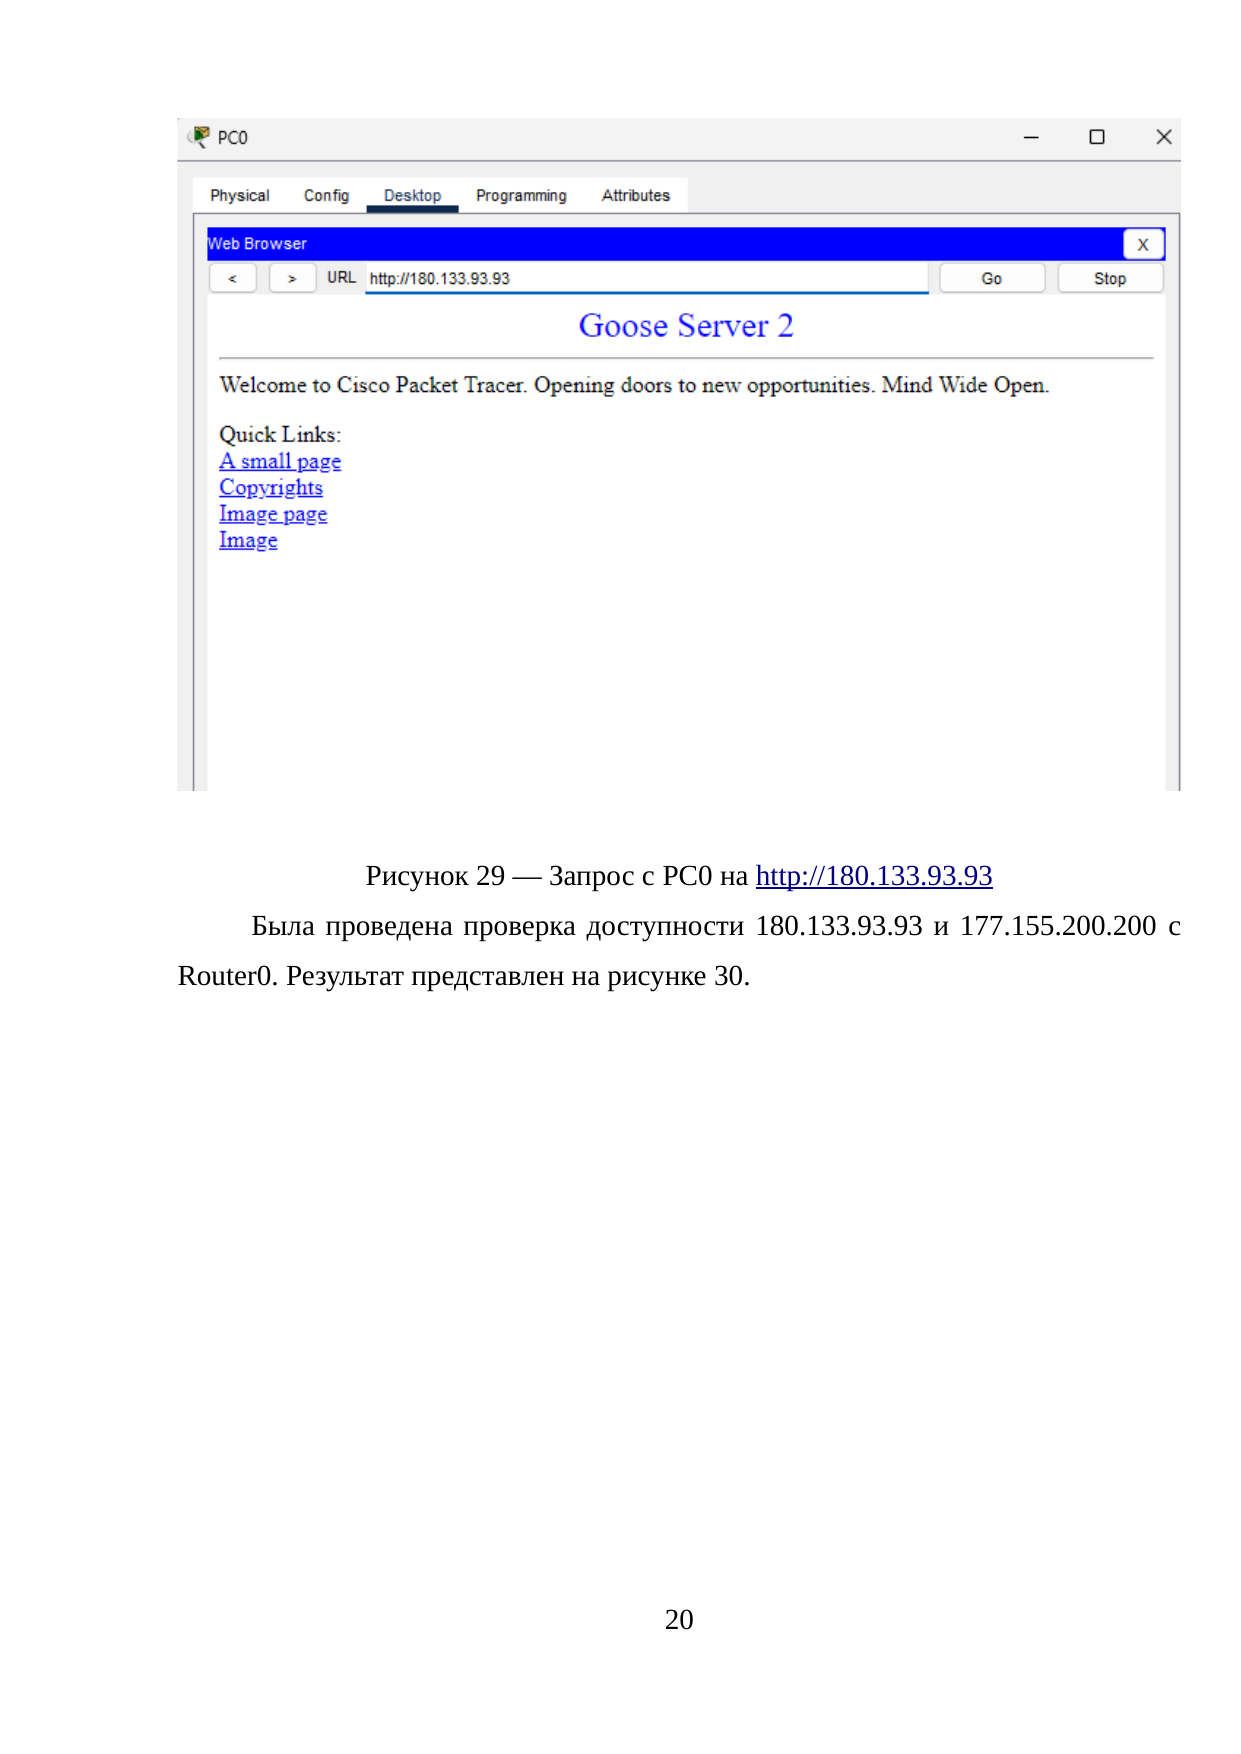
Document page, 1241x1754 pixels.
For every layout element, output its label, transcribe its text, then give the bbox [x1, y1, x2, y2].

text Была проведена проверка доступности 180.133.93.93 и 177.155.200.200 c Router0. Результат представлен на рисунке 30. [177, 908, 1181, 992]
picture [177, 118, 1182, 791]
text Рисунок 29 — Запрос с PC0 на http://180.133.93.93 [177, 858, 1181, 891]
